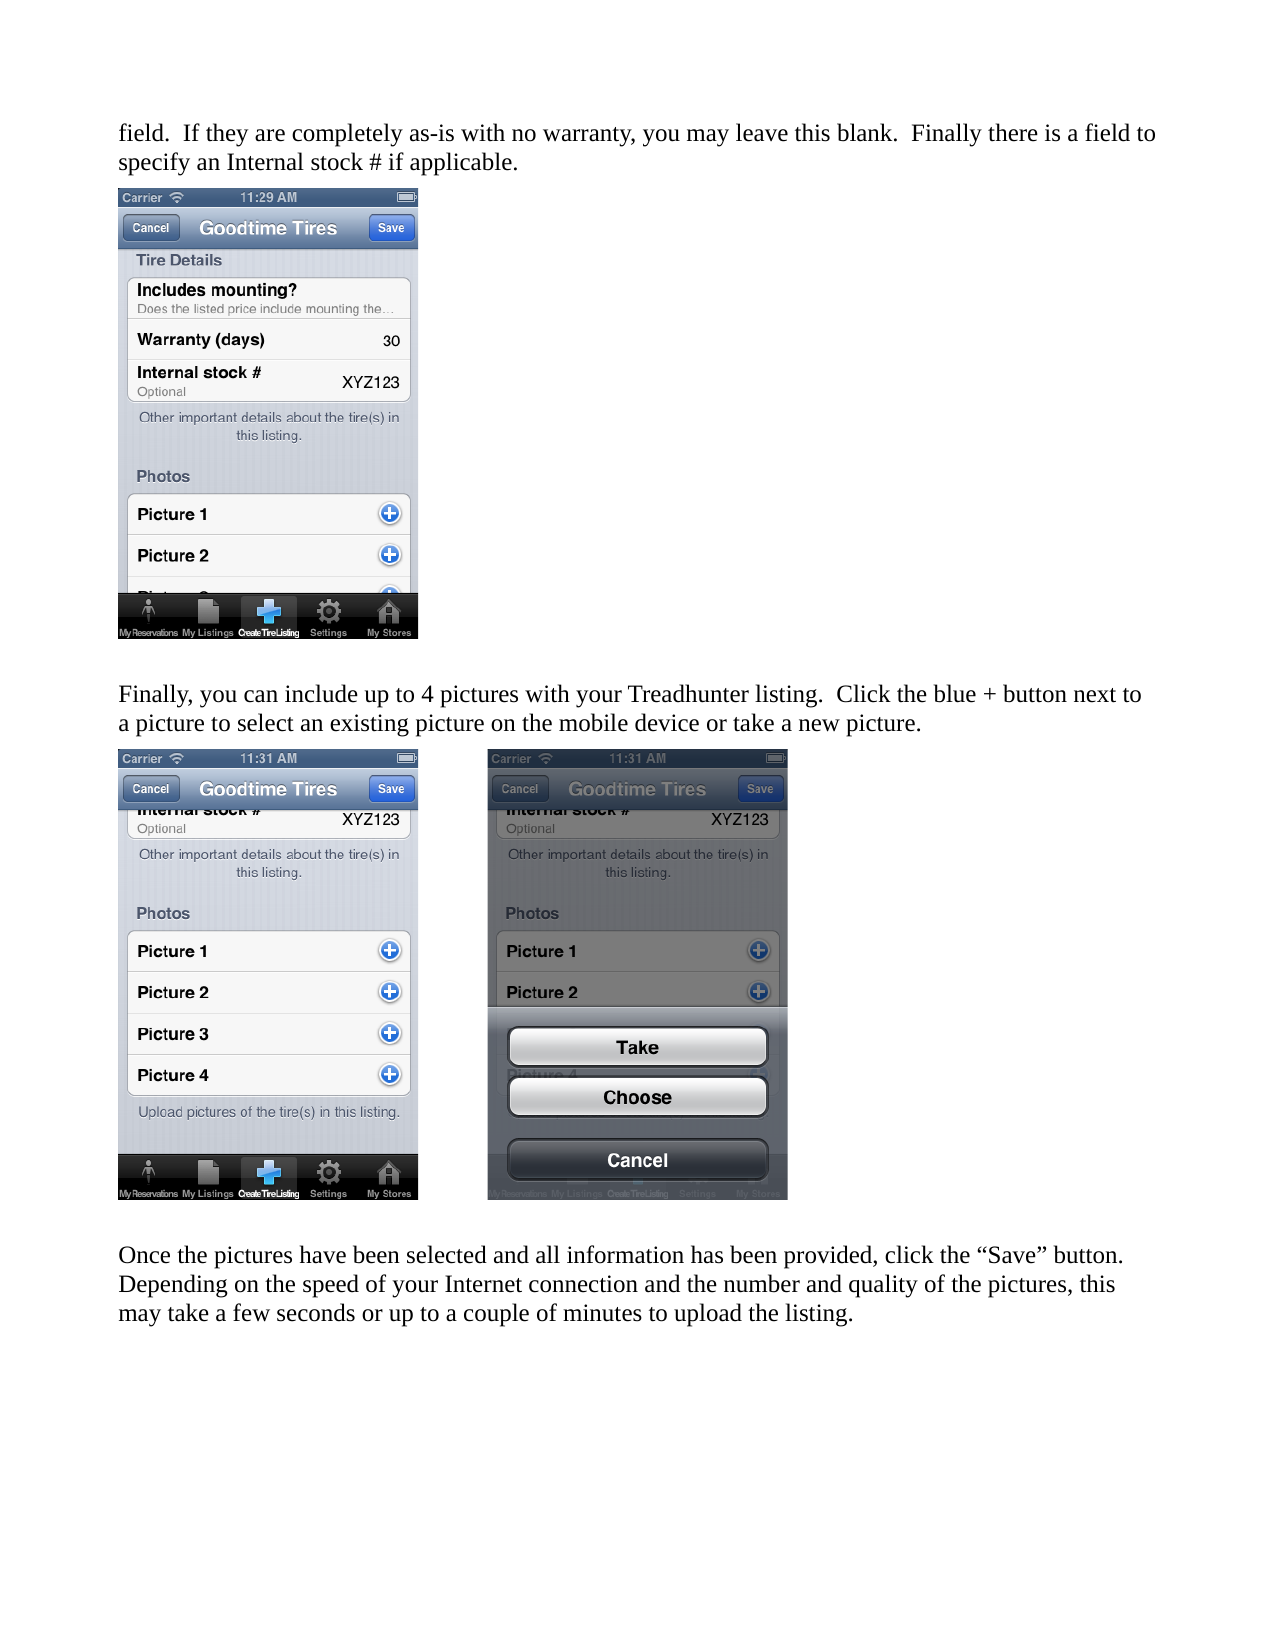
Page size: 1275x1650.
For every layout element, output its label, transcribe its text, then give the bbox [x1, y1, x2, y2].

text Finally, you can include up to 4 pictures with your Treadhunter listing. Click the blue + button next to a picture to select an existing picture on the mobile device or take a new picture. [118, 679, 1157, 737]
text Once the pictures have been selected and all information has been provided, click the “Save” button. Depending on the speed of your Internet connection and the number and quality of the pictures, this may take a few seconds or up to a couple of minutes to upload the listing. [118, 1241, 1157, 1327]
picture [118, 749, 419, 1200]
picture [118, 188, 419, 639]
picture [487, 749, 788, 1200]
text field. If they are completely as-is with no warranty, you may leave this blank. Finally there is a field to specify an Internal stock # if applicable. [118, 118, 1157, 176]
